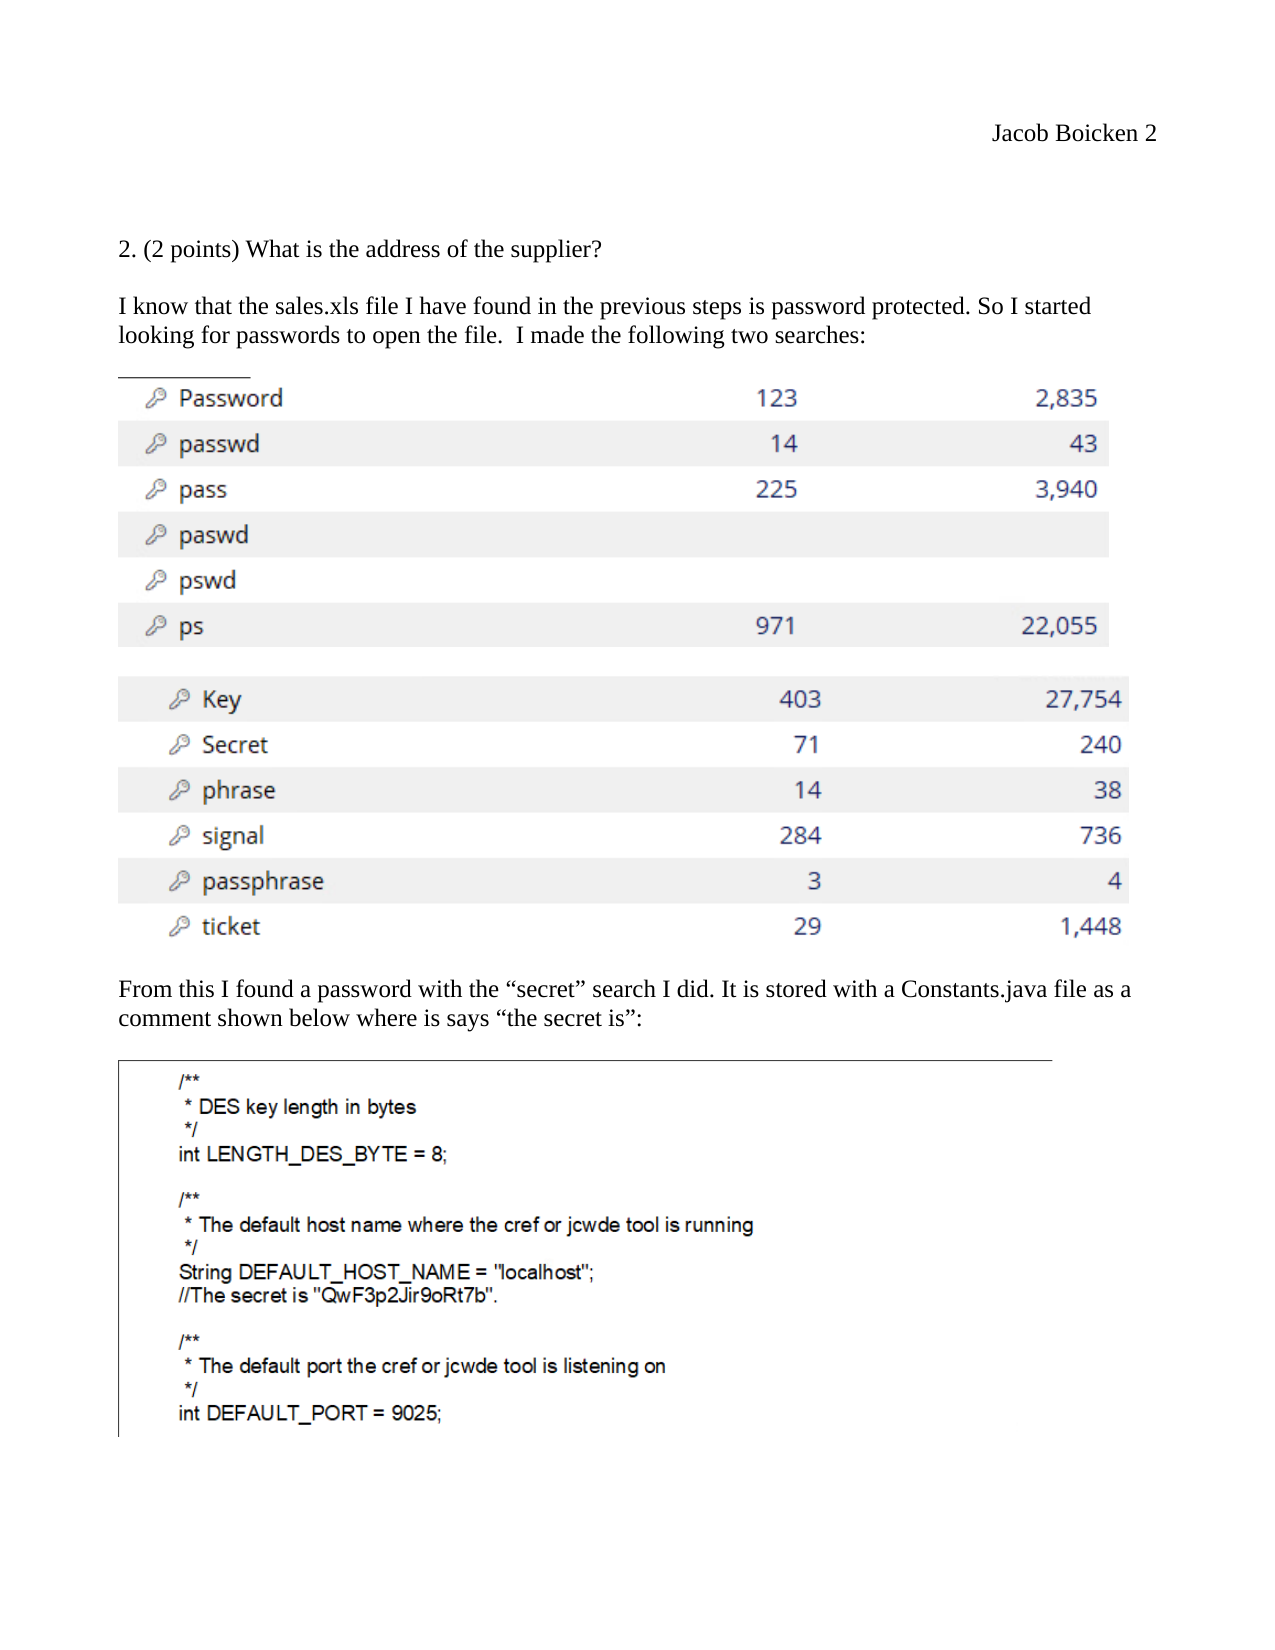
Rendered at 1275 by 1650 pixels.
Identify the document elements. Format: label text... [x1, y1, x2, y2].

picture [118, 675, 1129, 946]
text From this I found a password with the “secret” search I did. It is stored with a Constants.java file as a comment shown below where is says “the secret is”: [118, 974, 1157, 1032]
text I know that the sales.xls file I have found in the previous steps is password protected. So I started looking for passwords to open the file. I made the following two searches: [118, 263, 1157, 349]
text 2. (2 points) What is the address of the supplier? [118, 234, 1157, 263]
picture [118, 1060, 1053, 1437]
picture [118, 377, 1109, 647]
